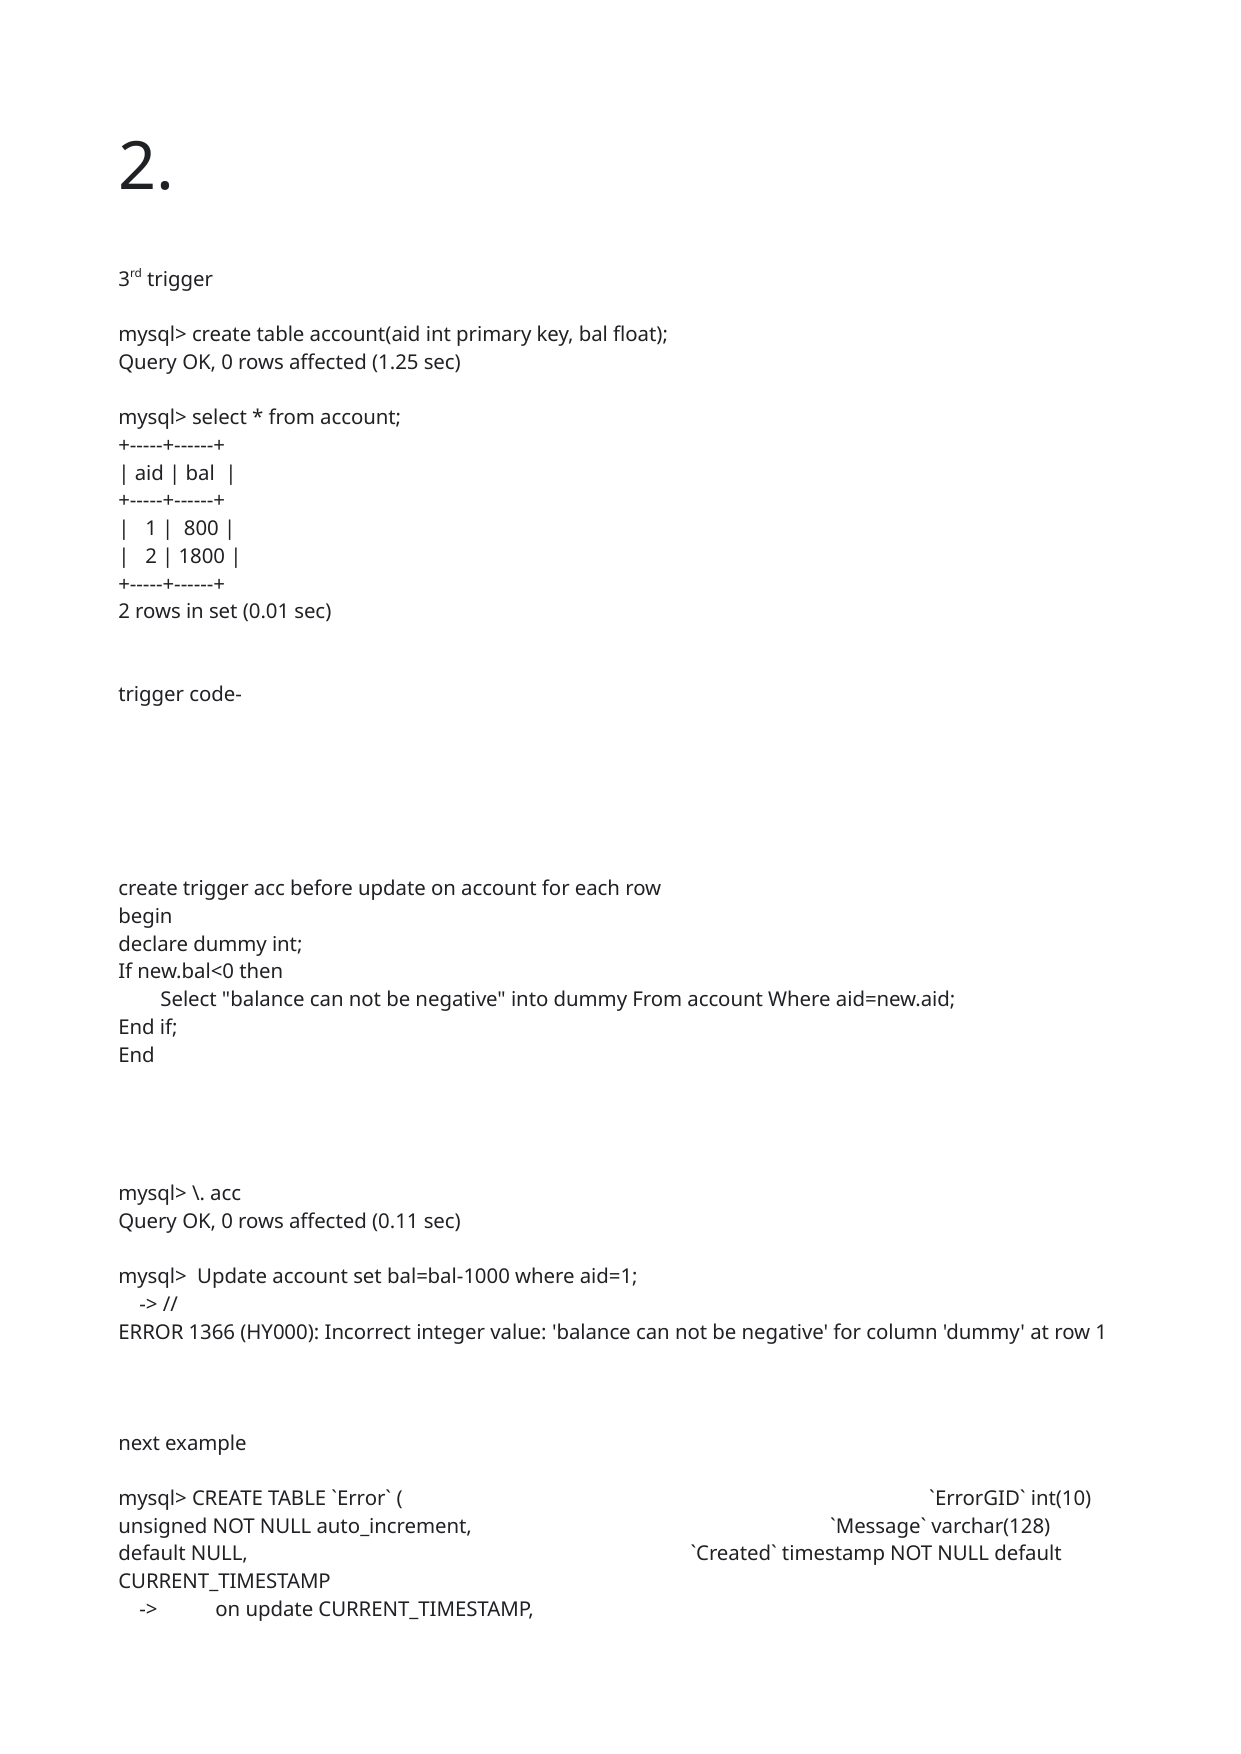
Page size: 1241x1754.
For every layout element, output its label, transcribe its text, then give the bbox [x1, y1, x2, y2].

text 3rd trigger [118, 264, 1122, 292]
text Select "balance can not be negative" into dummy From account Where aid=new.aid; [118, 985, 1122, 1012]
text | 2 | 1800 | [118, 541, 1122, 569]
text Query OK, 0 rows affected (1.25 sec) [118, 347, 1122, 375]
text ERROR 1366 (HY000): Incorrect integer value: 'balance can not be negative' for column 'dummy' at row 1 [118, 1317, 1122, 1345]
text create trigger acc before update on account for each row [118, 874, 1122, 902]
text trigger code- [118, 680, 1122, 708]
text 2. [118, 118, 1122, 209]
text If new.bal<0 then [118, 957, 1122, 985]
text mysql> CREATE TABLE `Error` ( `ErrorGID` int(10) unsigned NOT NULL auto_increment, `Message` varchar(128) default NULL, `Created` timestamp NOT NULL default CURRENT_TIMESTAMP [118, 1483, 1122, 1594]
text 2 rows in set (0.01 sec) [118, 597, 1122, 624]
text End [118, 1040, 1122, 1068]
text +-----+------+ [118, 486, 1122, 514]
text | 1 | 800 | [118, 514, 1122, 541]
text mysql> create table account(aid int primary key, bal float); [118, 320, 1122, 347]
text +-----+------+ [118, 569, 1122, 597]
text End if; [118, 1012, 1122, 1040]
text mysql> \. acc [118, 1179, 1122, 1206]
text begin [118, 902, 1122, 929]
text -> on update CURRENT_TIMESTAMP, [118, 1594, 1122, 1622]
text | aid | bal | [118, 458, 1122, 486]
text mysql> Update account set bal=bal-1000 where aid=1; [118, 1262, 1122, 1289]
text next example [118, 1428, 1122, 1456]
text -> // [118, 1289, 1122, 1317]
text mysql> select * from account; [118, 403, 1122, 431]
text +-----+------+ [118, 431, 1122, 458]
text declare dummy int; [118, 929, 1122, 957]
text Query OK, 0 rows affected (0.11 sec) [118, 1206, 1122, 1234]
